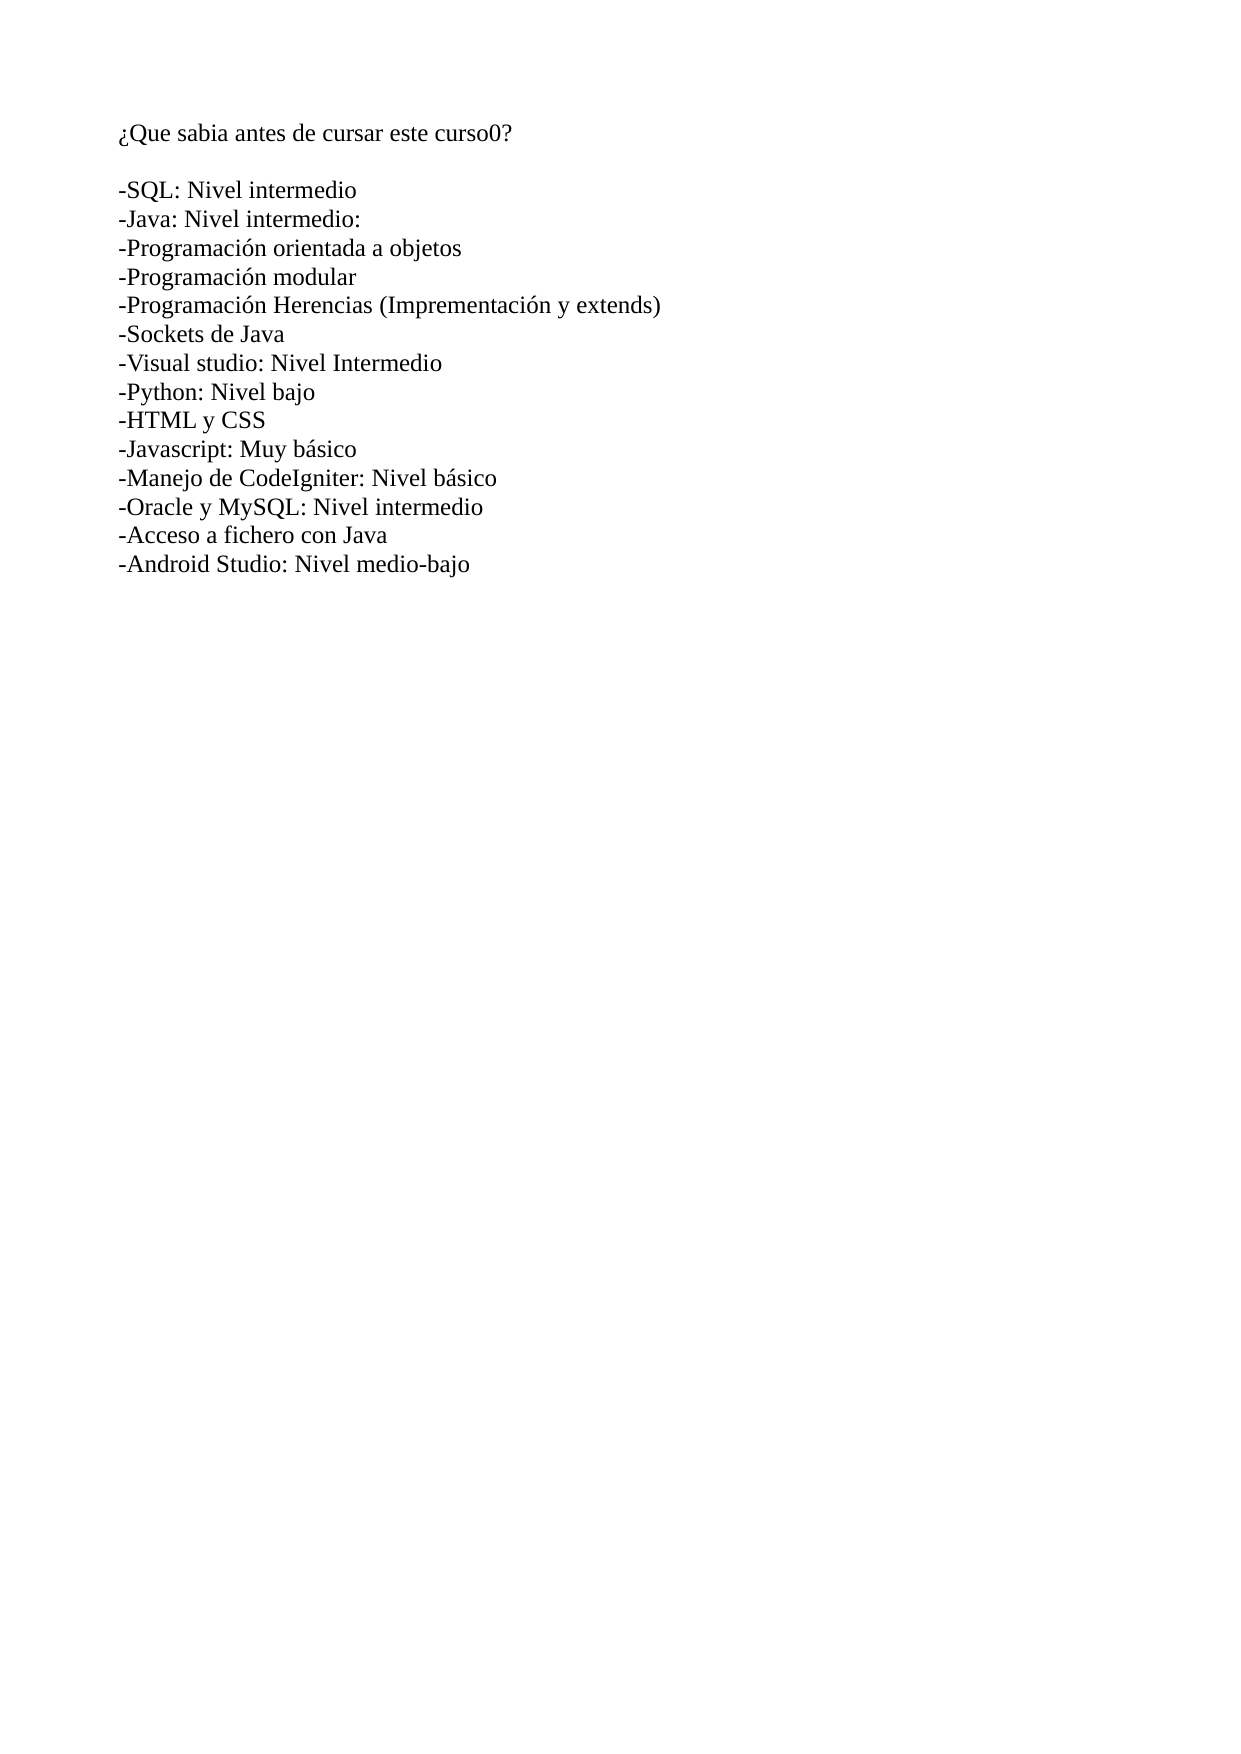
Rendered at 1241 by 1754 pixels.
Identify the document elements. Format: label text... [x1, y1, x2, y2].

text -Java: Nivel intermedio: [118, 204, 1122, 233]
text -Android Studio: Nivel medio-bajo [118, 549, 1122, 578]
text -Oracle y MySQL: Nivel intermedio [118, 492, 1122, 521]
text ¿Que sabia antes de cursar este curso0? [118, 118, 1122, 147]
text -Sockets de Java [118, 319, 1122, 348]
text -Programación orientada a objetos [118, 233, 1122, 262]
text -Programación Herencias (Imprementación y extends) [118, 291, 1122, 319]
text -HTML y CSS [118, 406, 1122, 434]
text -Visual studio: Nivel Intermedio [118, 348, 1122, 377]
text -Manejo de CodeIgniter: Nivel básico [118, 463, 1122, 492]
text -SQL: Nivel intermedio [118, 176, 1122, 204]
text -Programación modular [118, 262, 1122, 291]
text -Javascript: Muy básico [118, 434, 1122, 463]
text -Acceso a fichero con Java [118, 521, 1122, 549]
text -Python: Nivel bajo [118, 377, 1122, 406]
